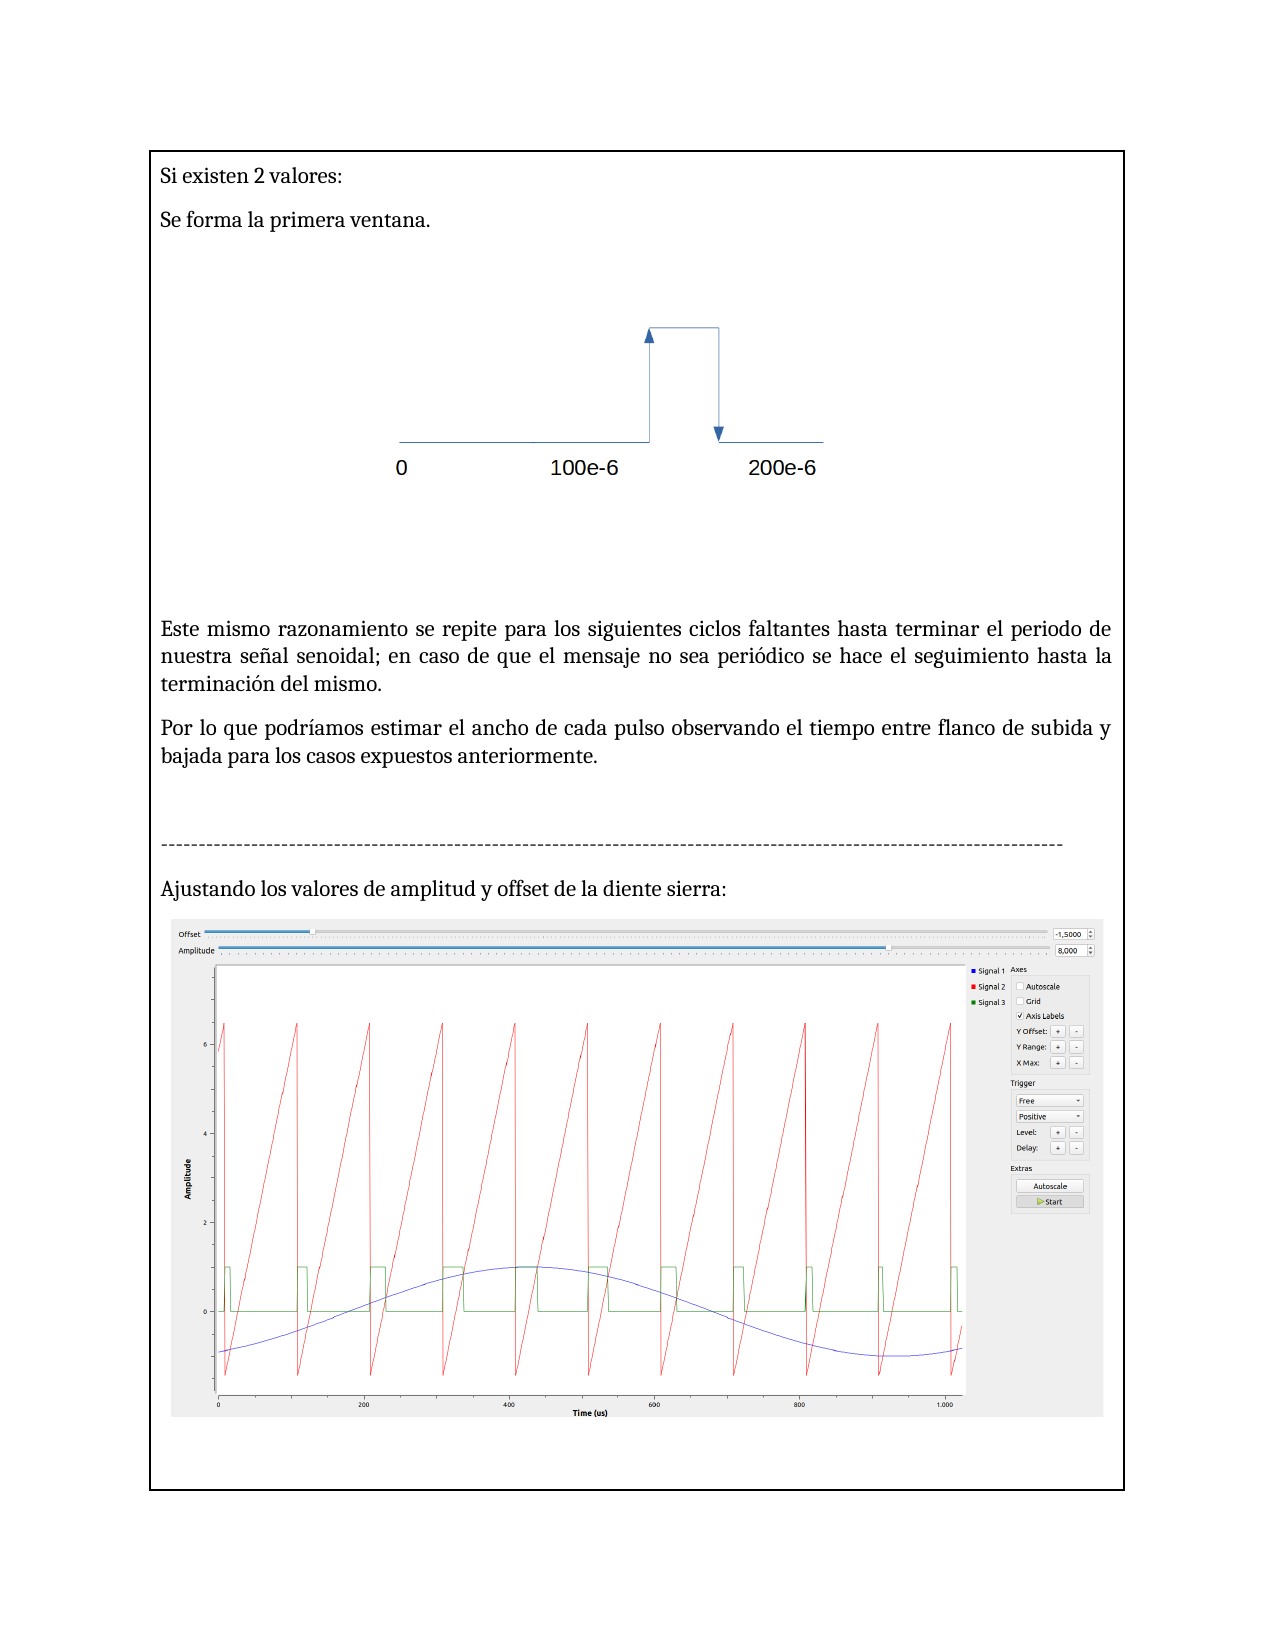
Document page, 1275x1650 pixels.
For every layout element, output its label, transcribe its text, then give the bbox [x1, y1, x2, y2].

picture [170, 919, 1104, 1417]
table_cell Para realizar el proceso de estimación de pulsos se puede seguir el siguiente planteamiento: 1)Igualamos las ecuaciones que describen ambas señales Formula de la diente de sierra: S1(t)=((2A*t/100e-6)-A)+Offset 0<=t<=100e-6 Formula mensaje: S2(t)=Cos(2pi*1e3*t) 2)Analizamos si existe un valor o valores que cumplan la igualdad para un periodo de 0<=t<=100e-6 2.1) Si existe 1 valor: Registramos una ventana de amplitud 1 con flanco ascendente desde dicho valor. 2.2) Si existen 2 valores: Flanco de subida en el menor valor, termina la duración de la ventana colocando el flanco de bajada en el mayor. 2.3) No existe: Se grafica una constante de valor 0. 3)Se repite el proceso del paso anterior para un intervalo 100e-6 <=t<=200e-6; se consideran los siguientes escenarios: 3.1) 2.1)==1 Si existe 1 valor: Registramos el final de la ventana poniendo como flanco de bajada este valor. Si existen 2 valores: Registramos el final de la ventana en el menor valor, una recta en 0 desde el menor valor hasta que aparezca el segundo valor donde se registra un flanco de subida de una nueva ventana. 2.2)==1 Si existe 1 valor: Inicia una nueva ventana desde este valor. Si existen 2 valores: Inicia y termina una nueva ventana en este intervalo. 2.3)==1 Si existe 1 valor: Se registra flanco ascendente de la primera ventana. Si existen 2 valores: Se forma la primera ventana. Este mismo razonamiento se repite para los siguientes ciclos faltantes hasta terminar el periodo de nuestra señal senoidal; en caso de que el mensaje no sea periódico se hace el seguimiento hasta la terminación del mismo. Por lo que podríamos estimar el ancho de cada pulso observando el tiempo entre flanco de subida y bajada para los casos expuestos anteriormente. ------------------------------------------------------------------------------------------------------------------------ Ajustando los valores de amplitud y offset de la diente sierra: Ancho del mayor pulso del semiciclo positivo: 30 Ancho del menor pulso del semiciclo negativo: 8 Porcentaje del ciclo útil total: 20%<= 38% <=60% [151, 152, 1123, 1489]
picture [380, 309, 824, 486]
